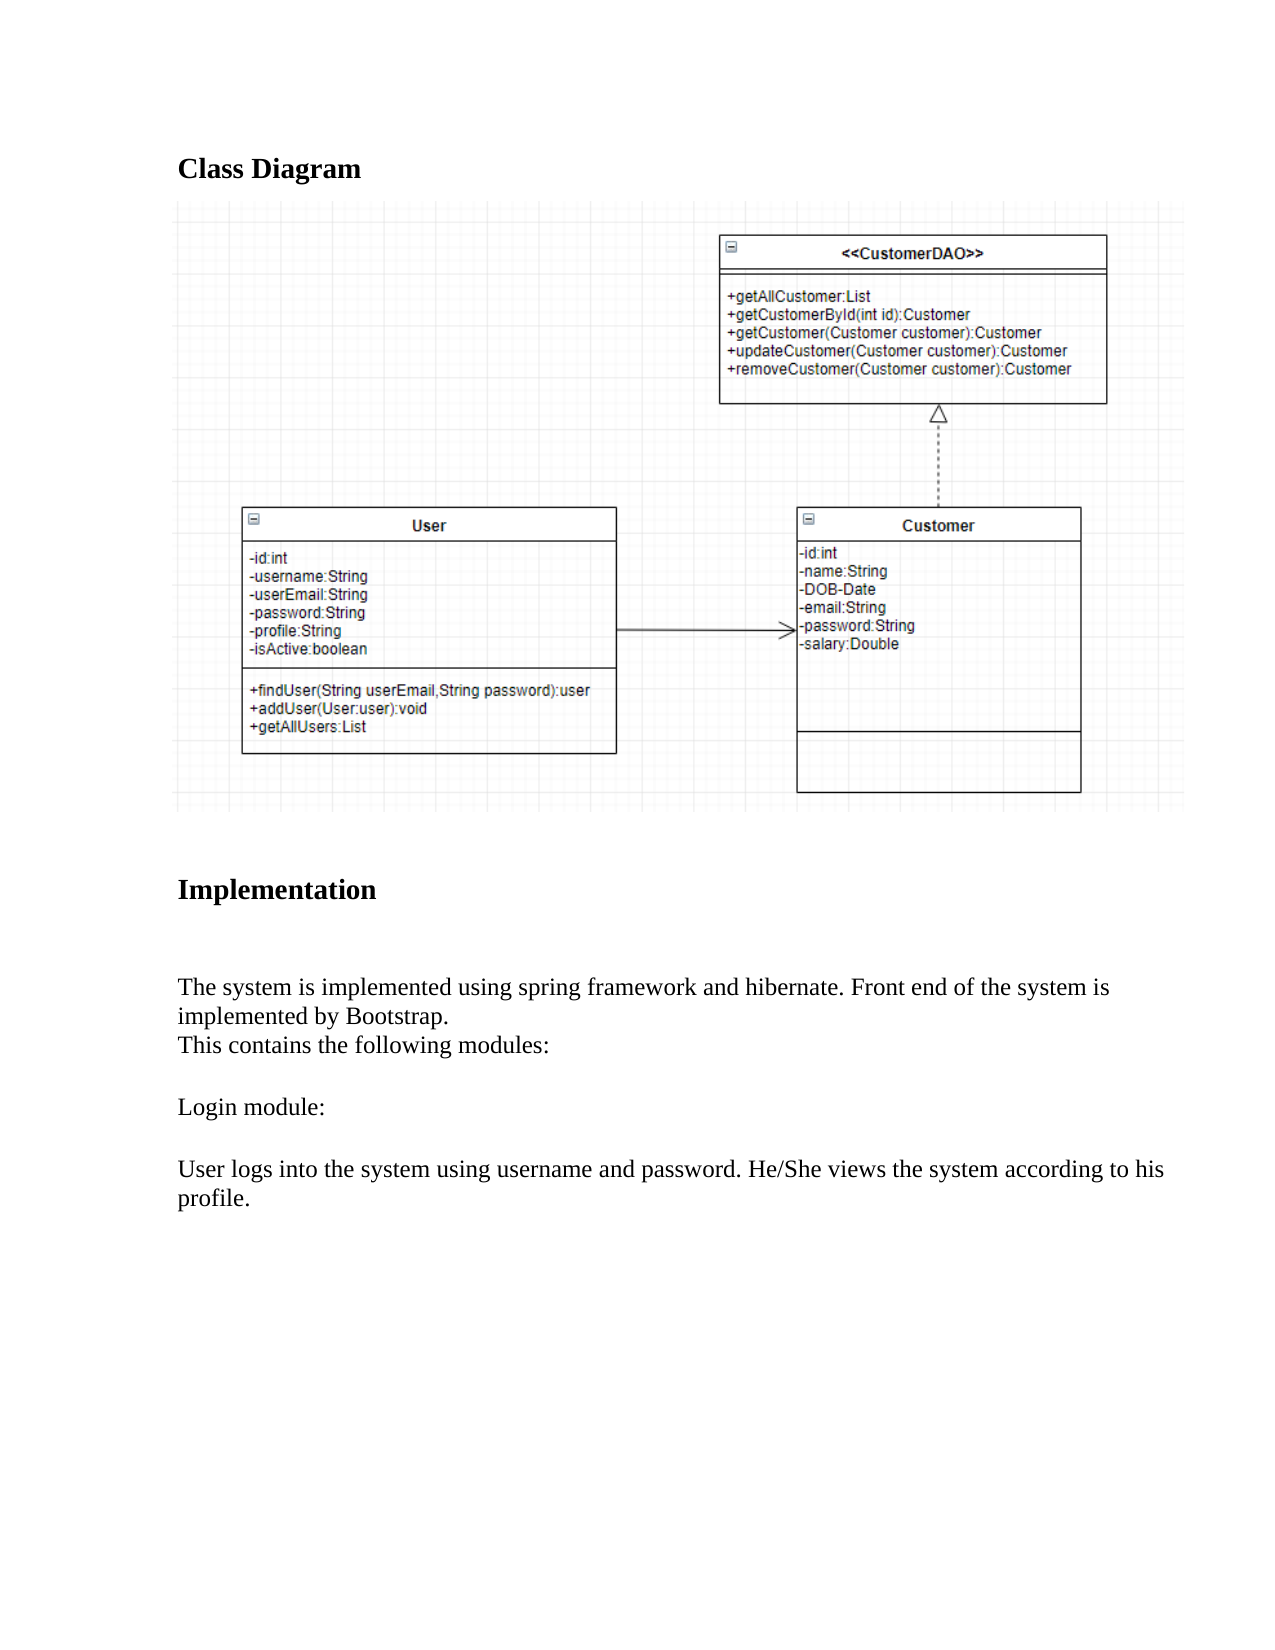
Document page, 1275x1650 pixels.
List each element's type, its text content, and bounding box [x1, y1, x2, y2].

text Implementation [177, 872, 1189, 905]
text User logs into the system using username and password. He/She views the system according to his profile. [177, 1154, 1189, 1212]
text This contains the following modules: Login module: [177, 1030, 552, 1121]
subtitle Class Diagram [177, 152, 1189, 185]
text The system is implemented using spring framework and hibernate. Front end of the system is implemented by Bootstrap. [177, 972, 1189, 1030]
